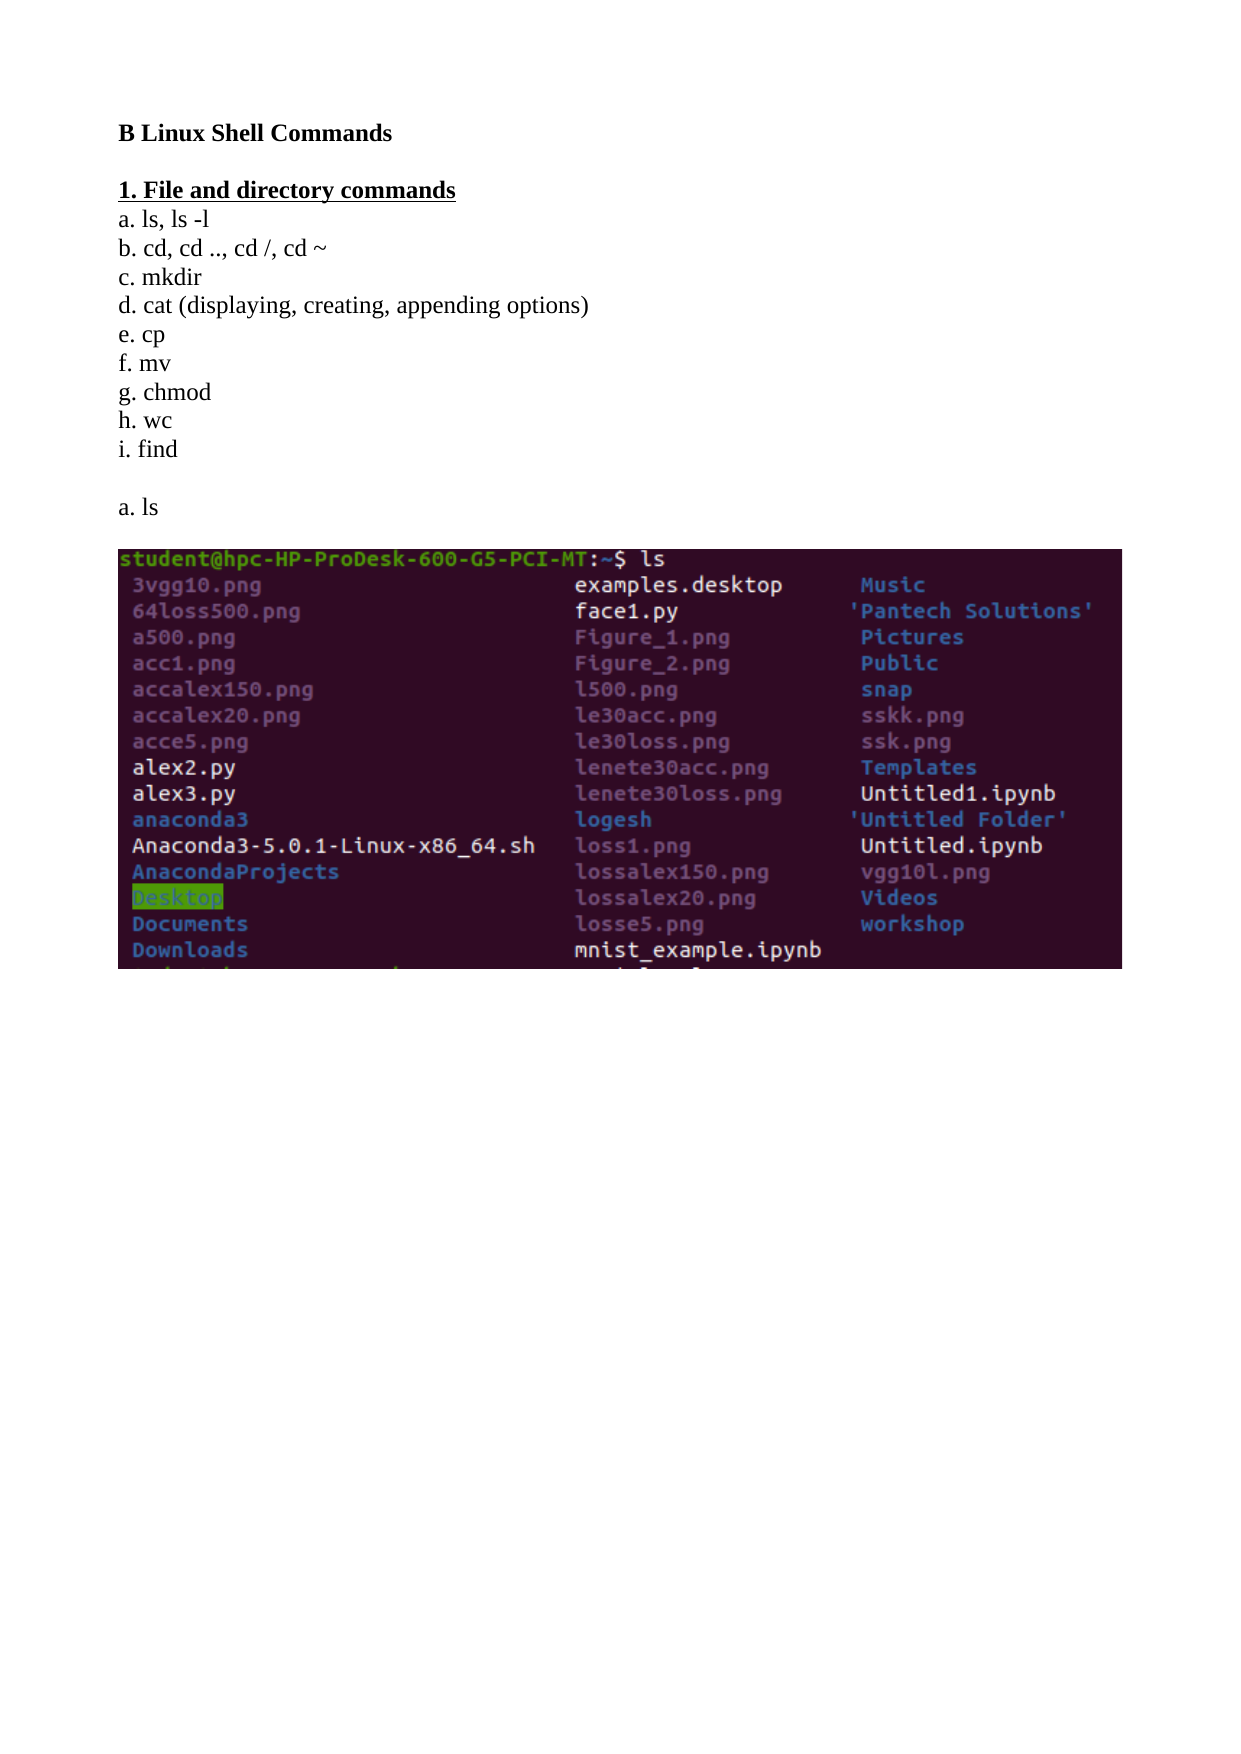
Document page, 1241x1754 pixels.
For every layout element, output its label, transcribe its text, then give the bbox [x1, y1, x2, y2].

text d. cat (displaying, creating, appending options) [118, 291, 1122, 319]
text 1. File and directory commands [118, 176, 1122, 204]
picture [118, 549, 1123, 969]
text i. find [118, 434, 1122, 463]
text e. cp [118, 319, 1122, 348]
text f. mv [118, 348, 1122, 377]
text a. ls [118, 492, 1122, 521]
text B Linux Shell Commands [118, 118, 1122, 147]
text c. mkdir [118, 262, 1122, 291]
text b. cd, cd .., cd /, cd ~ [118, 233, 1122, 262]
text a. ls, ls -l [118, 204, 1122, 233]
text h. wc [118, 406, 1122, 434]
text g. chmod [118, 377, 1122, 406]
